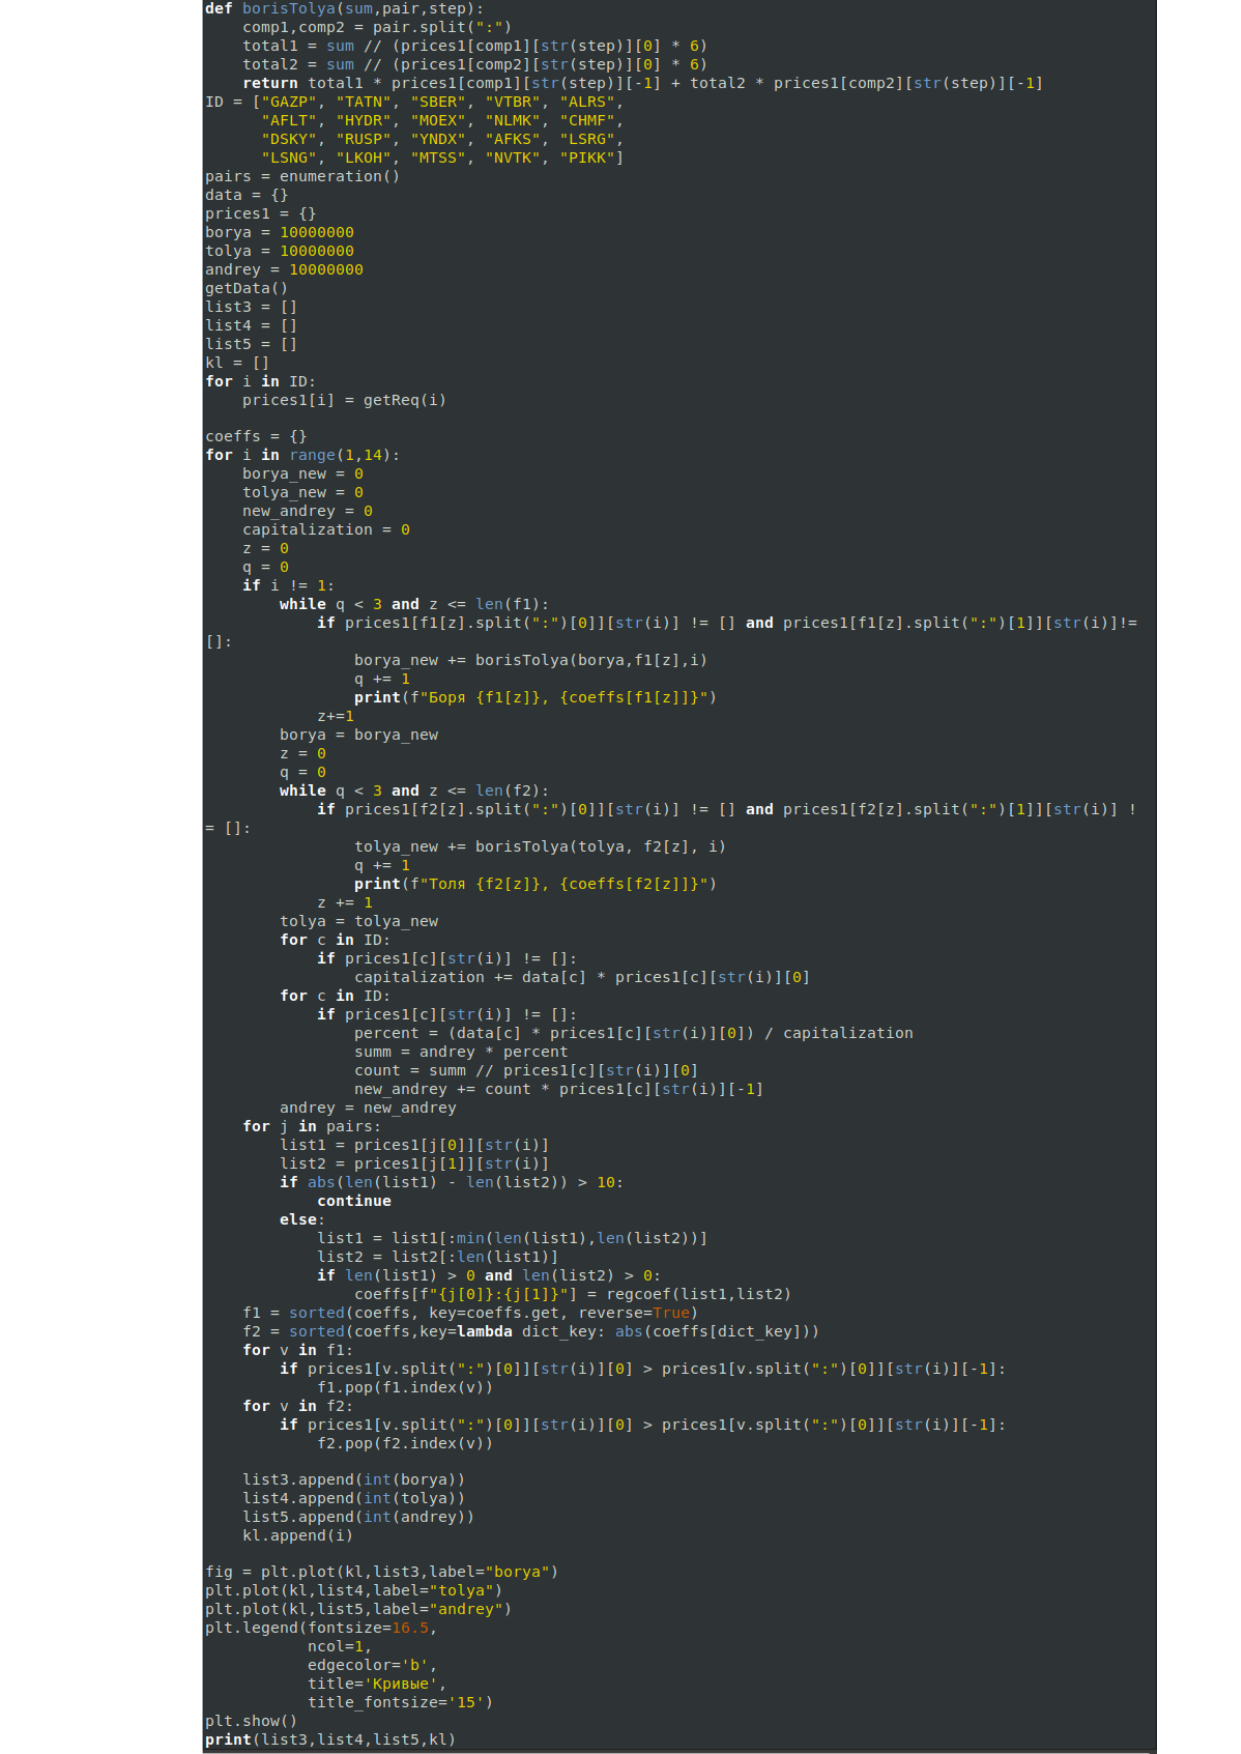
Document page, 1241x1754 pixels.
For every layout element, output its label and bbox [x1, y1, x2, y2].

picture [202, 0, 1157, 1754]
